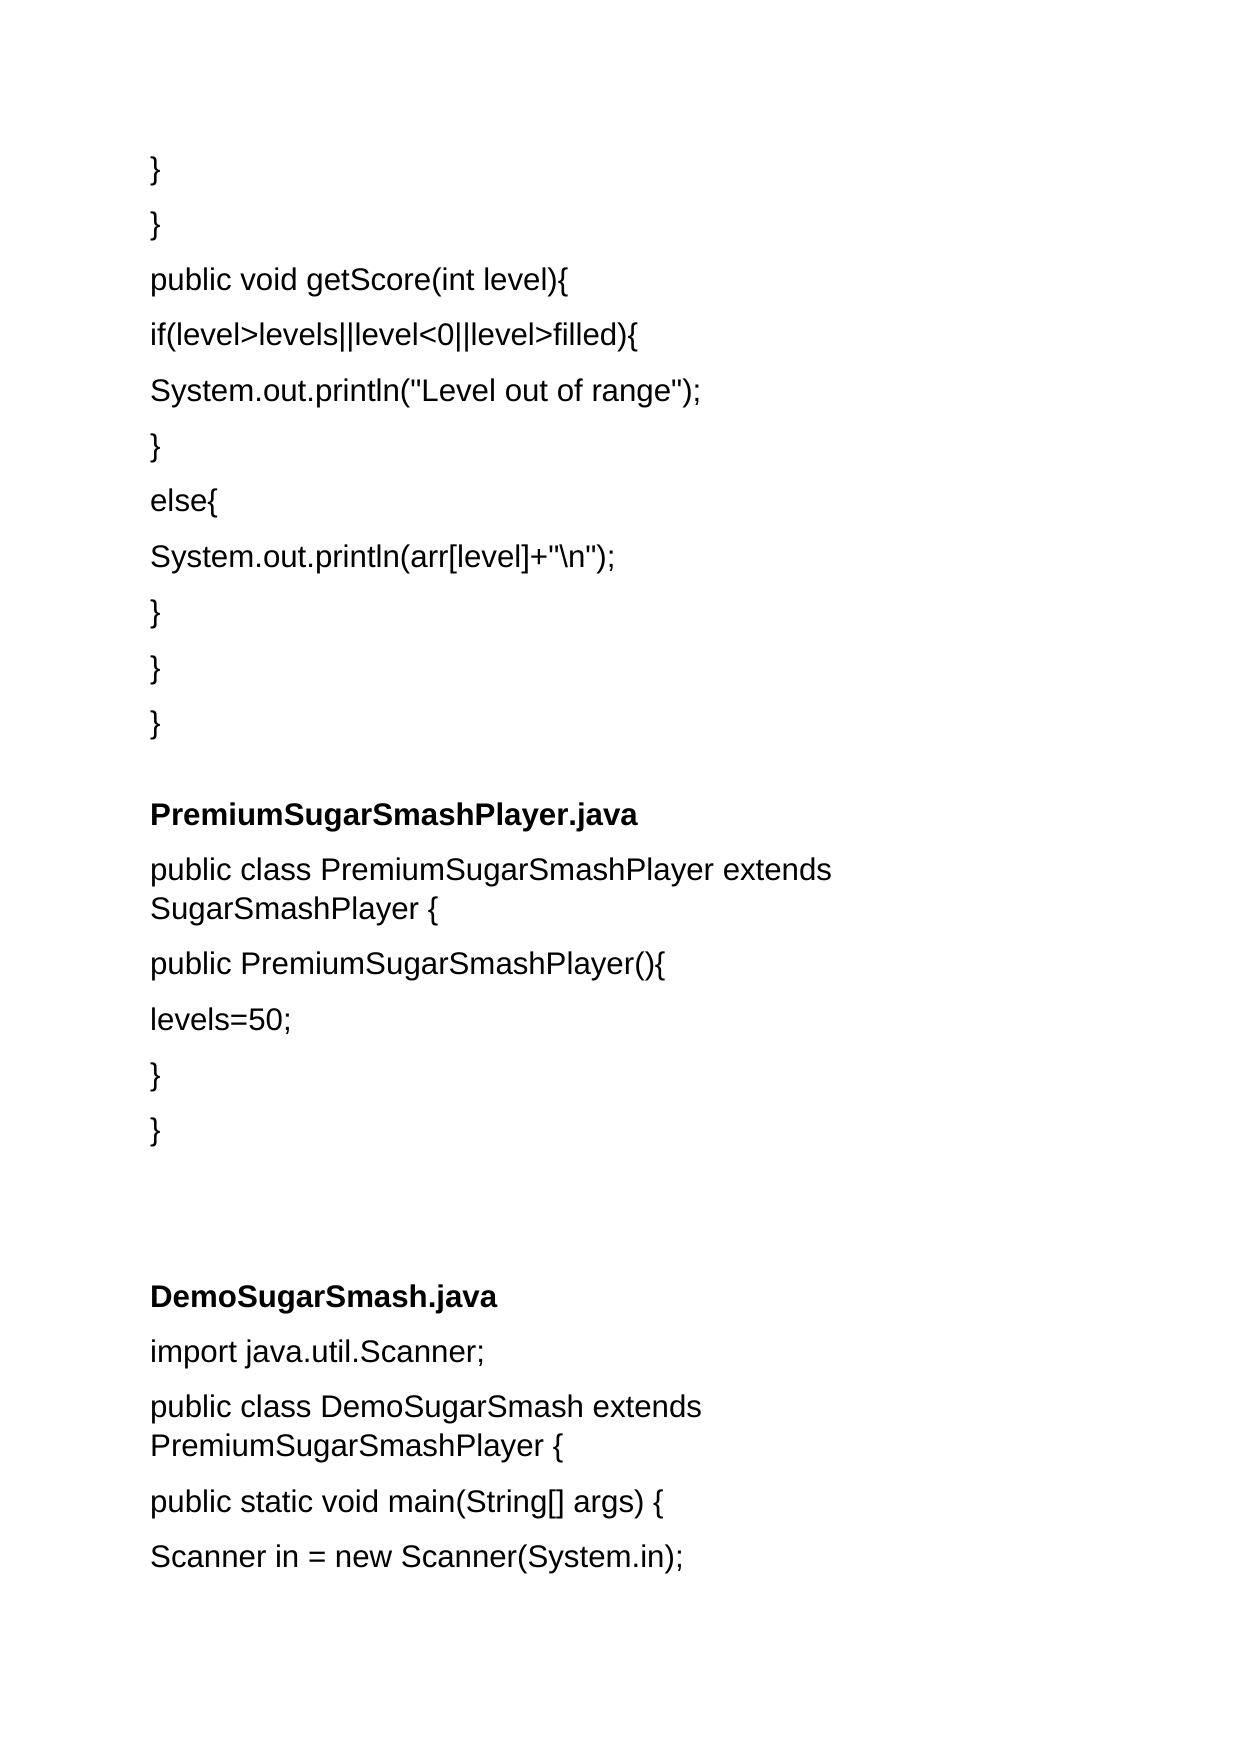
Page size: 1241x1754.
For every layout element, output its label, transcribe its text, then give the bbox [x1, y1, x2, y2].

text levels=50; [150, 1001, 1090, 1036]
text DemoSugarSmash.java [150, 1278, 1090, 1313]
text public static void main(String[] args) { [150, 1483, 1090, 1518]
text System.out.println(arr[level]+"\n"); [150, 538, 1090, 574]
text } [150, 1111, 1090, 1147]
text Scanner in = new Scanner(System.in); [150, 1538, 1090, 1574]
text PremiumSugarSmashPlayer.java [150, 796, 1090, 831]
text public class DemoSugarSmash extends PremiumSugarSmashPlayer { [150, 1388, 1090, 1463]
text } [150, 649, 1090, 685]
text } [150, 427, 1090, 463]
text import java.util.Scanner; [150, 1333, 1090, 1369]
text } [150, 150, 1090, 186]
text } [150, 704, 1090, 740]
text } [150, 593, 1090, 629]
text public PremiumSugarSmashPlayer(){ [150, 945, 1090, 981]
text } [150, 205, 1090, 241]
text else{ [150, 482, 1090, 518]
text System.out.println("Level out of range"); [150, 372, 1090, 408]
text } [150, 1056, 1090, 1092]
text public class PremiumSugarSmashPlayer extends SugarSmashPlayer { [150, 851, 1090, 926]
text public void getScore(int level){ [150, 261, 1090, 297]
text if(level>levels||level<0||level>filled){ [150, 316, 1090, 352]
